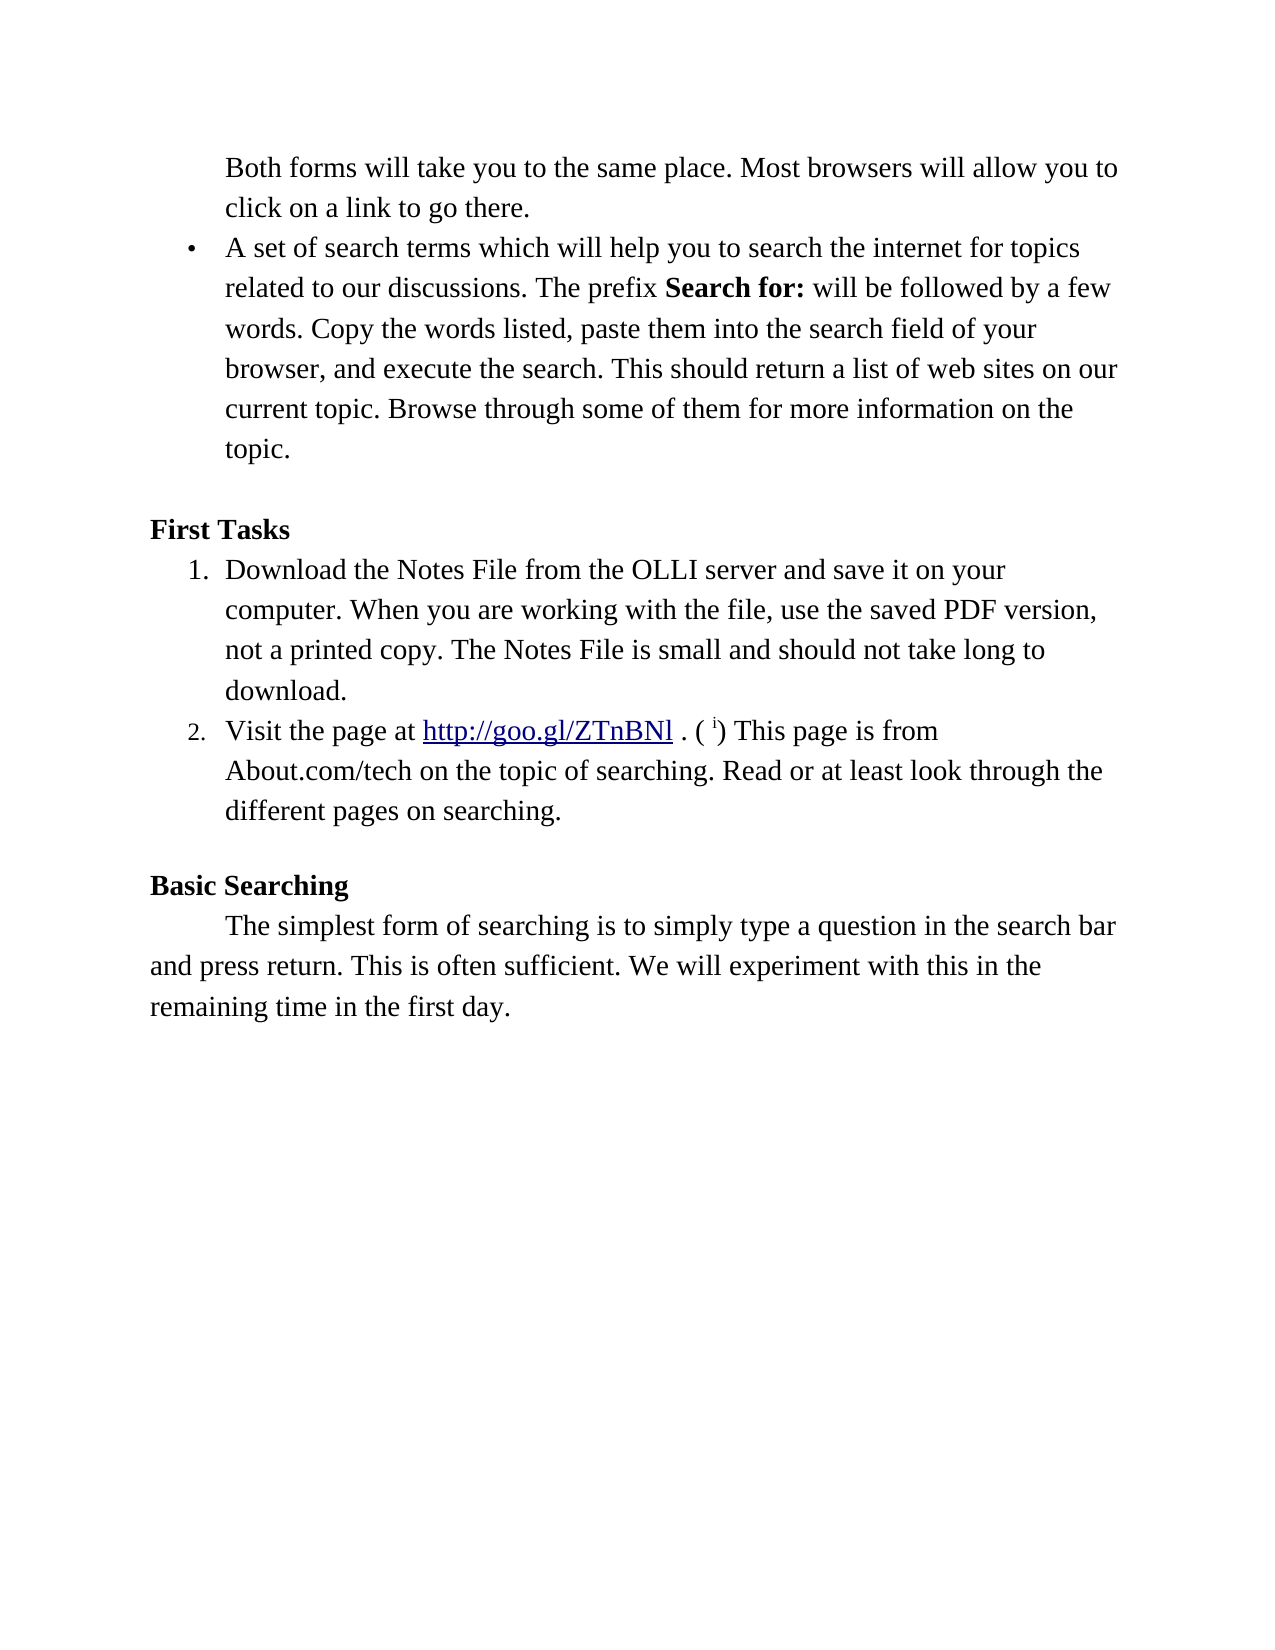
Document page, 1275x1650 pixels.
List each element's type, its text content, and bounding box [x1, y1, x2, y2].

list A set of search terms which will help you to search the internet for topics related to our discussions. The prefix Search for: will be followed by a few words. Copy the words listed, paste them into the search field of your browser, and execute the search. This should return a list of web sites on our current topic. Browse through some of them for more information on the topic. [187, 230, 1125, 465]
list Visit the page at http://goo.gl/ZTnBNl . ( ) This page is from About.com/tech on the topic of searching. Read or at least look through the different pages on searching. [187, 713, 1125, 827]
text First Tasks [150, 512, 1125, 545]
list Both forms will take you to the same place. Most browsers will allow you to click on a link to go there. [187, 150, 1125, 224]
text The simplest form of searching is to simply type a question in the search bar and press return. This is often sufficient. We will experiment with this in the remaining time in the first day. [150, 908, 1125, 1022]
list Download the Notes File from the OLLI server and save it on your computer. When you are working with the file, use the saved PDF version, not a printed copy. The Notes File is small and should not take long to download. [187, 552, 1125, 706]
text Basic Searching [150, 868, 1125, 902]
